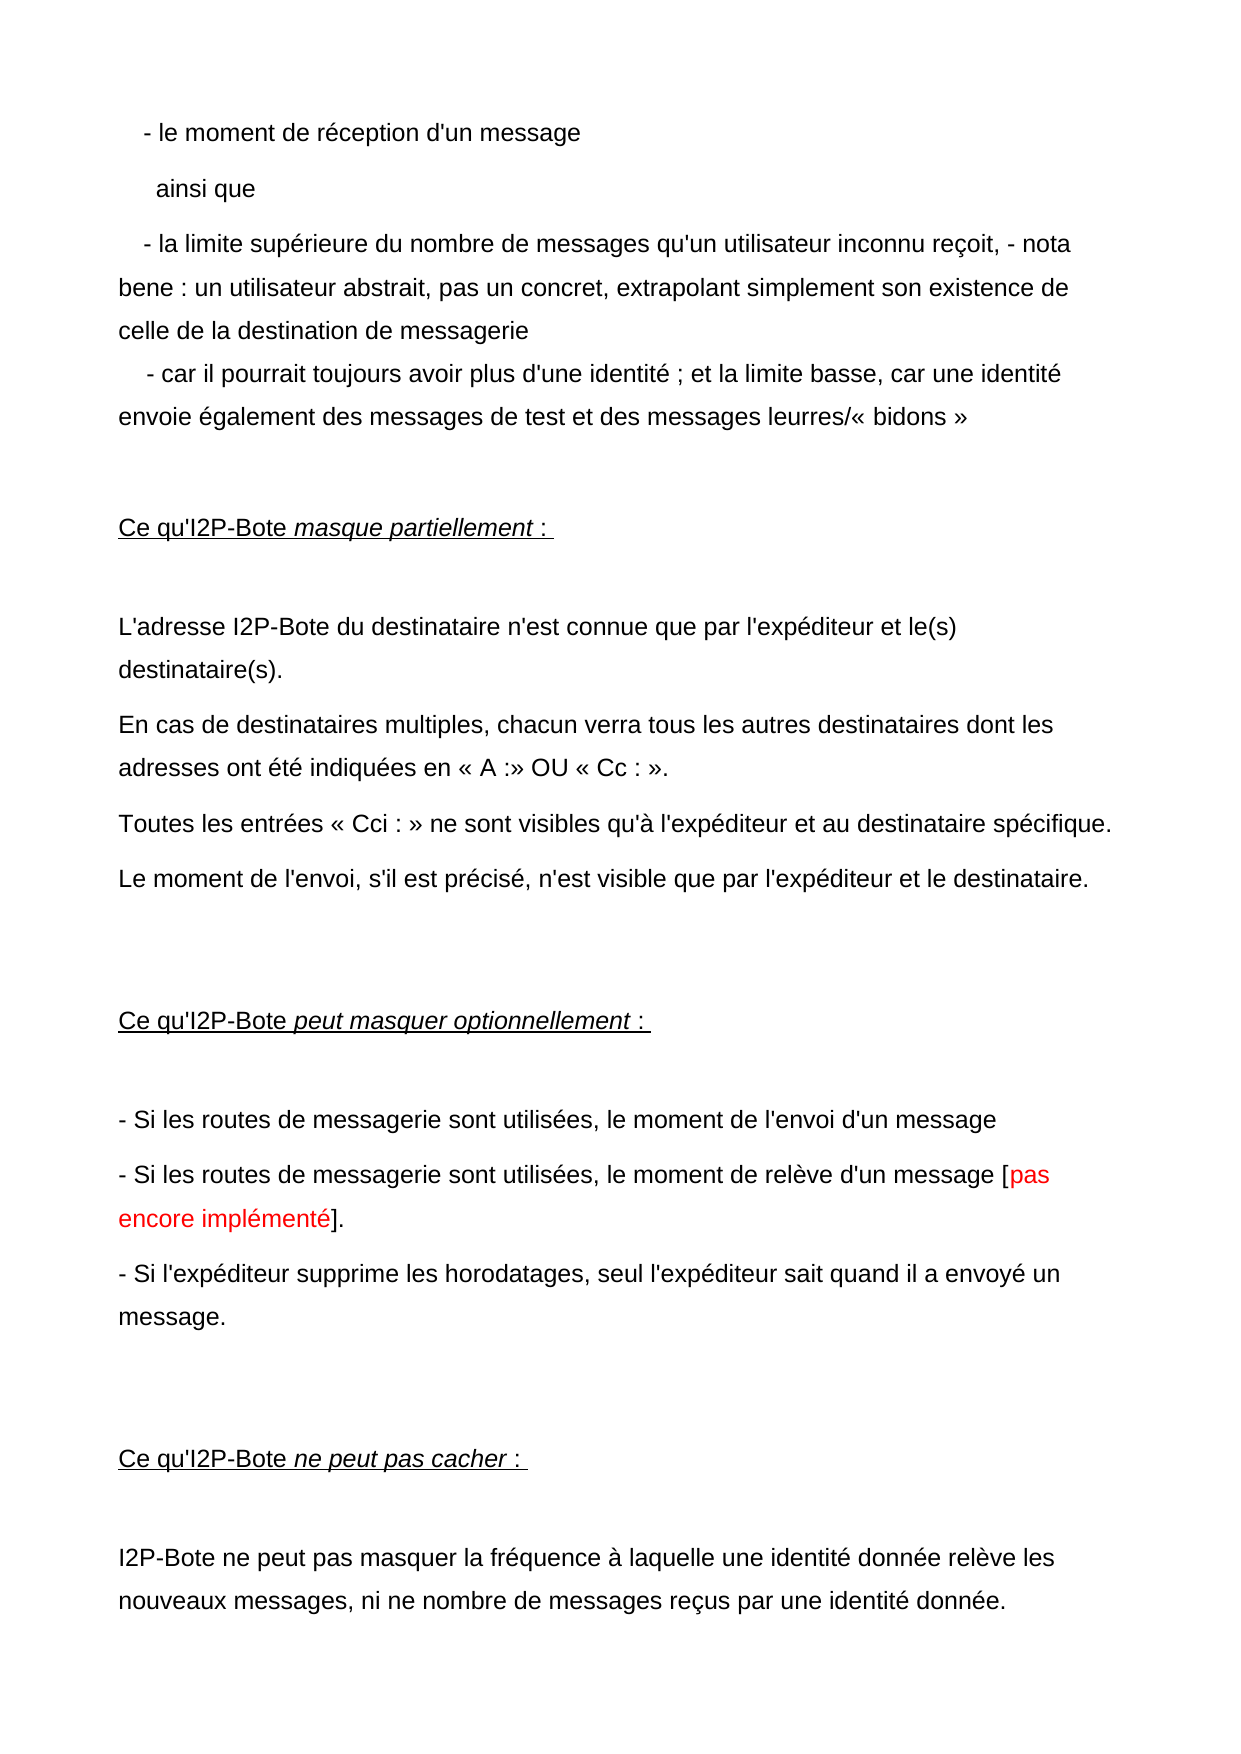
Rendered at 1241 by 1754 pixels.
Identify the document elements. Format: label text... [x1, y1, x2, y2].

text - le moment de réception d'un message [118, 118, 1122, 147]
text Le moment de l'envoi, s'il est précisé, n'est visible que par l'expéditeur et le destinataire. [118, 864, 1122, 893]
text - Si les routes de messagerie sont utilisées, le moment de relève d'un message [pas encore implémenté]. [118, 1160, 1122, 1232]
text En cas de destinataires multiples, chacun verra tous les autres destinataires dont les adresses ont été indiquées en « A :» OU « Cc : ». [118, 710, 1122, 782]
text - Si l'expéditeur supprime les horodatages, seul l'expéditeur sait quand il a envoyé un message. [118, 1259, 1122, 1331]
text Ce qu'I2P-Bote masque partiellement : [118, 513, 1122, 542]
text Toutes les entrées « Cci : » ne sont visibles qu'à l'expéditeur et au destinataire spécifique. [118, 809, 1122, 838]
text I2P-Bote ne peut pas masquer la fréquence à laquelle une identité donnée relève les nouveaux messages, ni ne nombre de messages reçus par une identité donnée. [118, 1499, 1122, 1614]
text Ce qu'I2P-Bote peut masquer optionnellement : [118, 920, 1122, 1035]
text ainsi que [118, 174, 1122, 203]
text - la limite supérieure du nombre de messages qu'un utilisateur inconnu reçoit, - nota bene : un utilisateur abstrait, pas un concret, extrapolant simplement son existence de celle de la destination de messagerie - car il pourrait toujours avoir plus d'une identité ; et la limite basse, car une identité envoie également des messages de test et des messages leurres/« bidons » [118, 229, 1122, 431]
text Ce qu'I2P-Bote ne peut pas cacher : [118, 1358, 1122, 1473]
text L'adresse I2P-Bote du destinataire n'est connue que par l'expéditeur et le(s) destinataire(s). [118, 568, 1122, 683]
text - Si les routes de messagerie sont utilisées, le moment de l'envoi d'un message [118, 1062, 1122, 1134]
